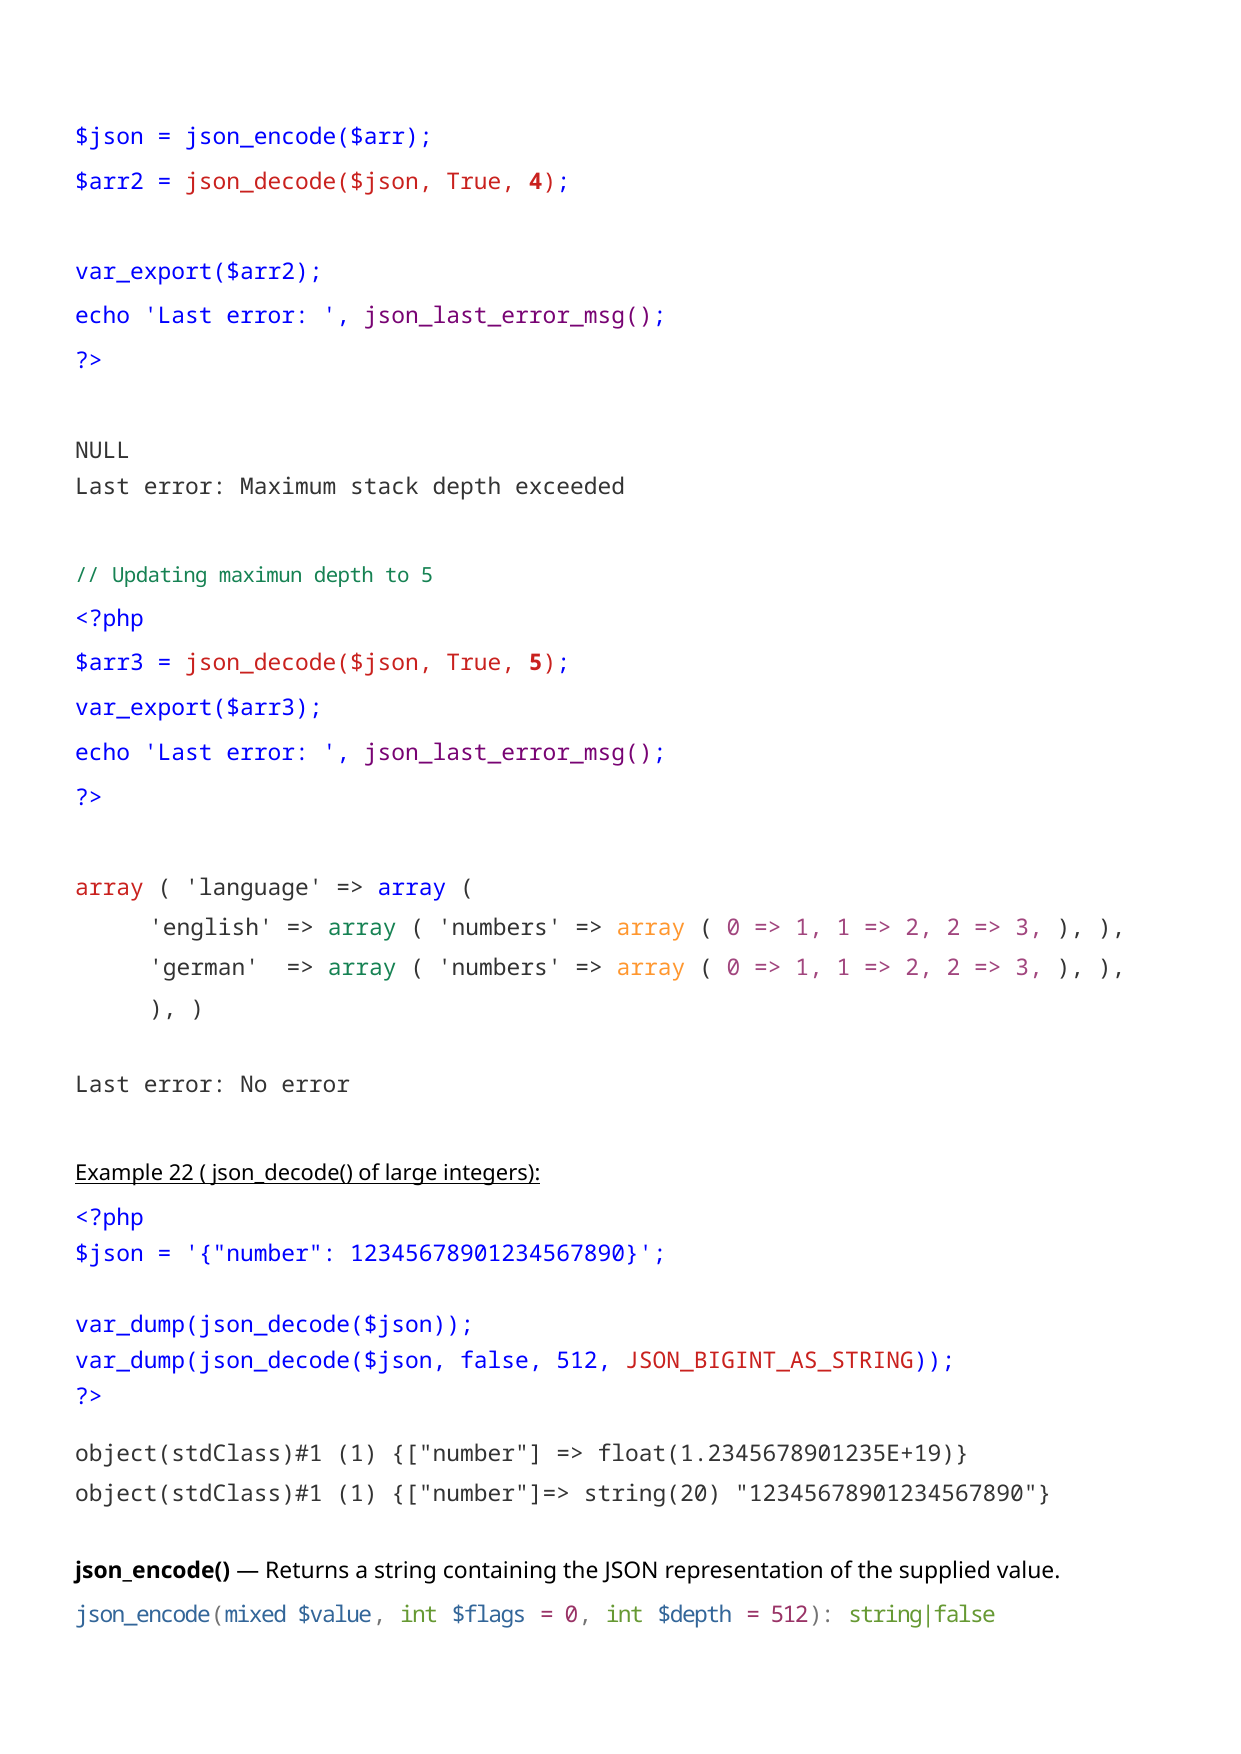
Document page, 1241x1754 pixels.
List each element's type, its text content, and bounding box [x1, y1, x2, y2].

text object(stdClass)#1 (1) {["number"] => float(1.2345678901235E+19)} [75, 1437, 1166, 1468]
text 'german' => array ( 'numbers' => array ( 0 => 1, 1 => 2, 2 => 3, ), ), [75, 951, 1166, 982]
text ?> [75, 781, 1166, 812]
text json_encode() — Returns a string containing the JSON representation of the supplied value. [75, 1553, 1166, 1585]
text object(stdClass)#1 (1) {["number"]=> string(20) "12345678901234567890"} [75, 1477, 1166, 1509]
text <?php $json = '{"number": 12345678901234567890}'; var_dump(json_decode($json)); var_dump(json_decode($json, false, 512, JSON_BIGINT_AS_STRING)); ?> [75, 1201, 1166, 1411]
text <?php [75, 601, 1166, 633]
text $arr3 = json_decode($json, True, 5); [75, 646, 1166, 678]
text echo 'Last error: ', json_last_error_msg(); [75, 736, 1166, 767]
text $arr2 = json_decode($json, True, 4); [75, 165, 1166, 196]
text NULL Last error: Maximum stack depth exceeded [75, 434, 1166, 501]
text $json = json_encode($arr); [75, 120, 1166, 151]
text Last error: No error [75, 1032, 1166, 1099]
text // Updating maximun depth to 5 [75, 560, 1166, 588]
text var_export($arr2); [75, 254, 1166, 286]
text ), ) [75, 991, 1166, 1023]
text echo 'Last error: ', json_last_error_msg(); [75, 299, 1166, 331]
text json_encode(mixed $value, int $flags = 0, int $depth = 512): string|false [75, 1598, 1166, 1630]
text ?> [75, 344, 1166, 376]
text array ( 'language' => array ( [75, 871, 1166, 902]
text Example 22 ( json_decode() of large integers): [75, 1157, 1166, 1187]
text 'english' => array ( 'numbers' => array ( 0 => 1, 1 => 2, 2 => 3, ), ), [75, 911, 1166, 942]
text var_export($arr3); [75, 691, 1166, 722]
